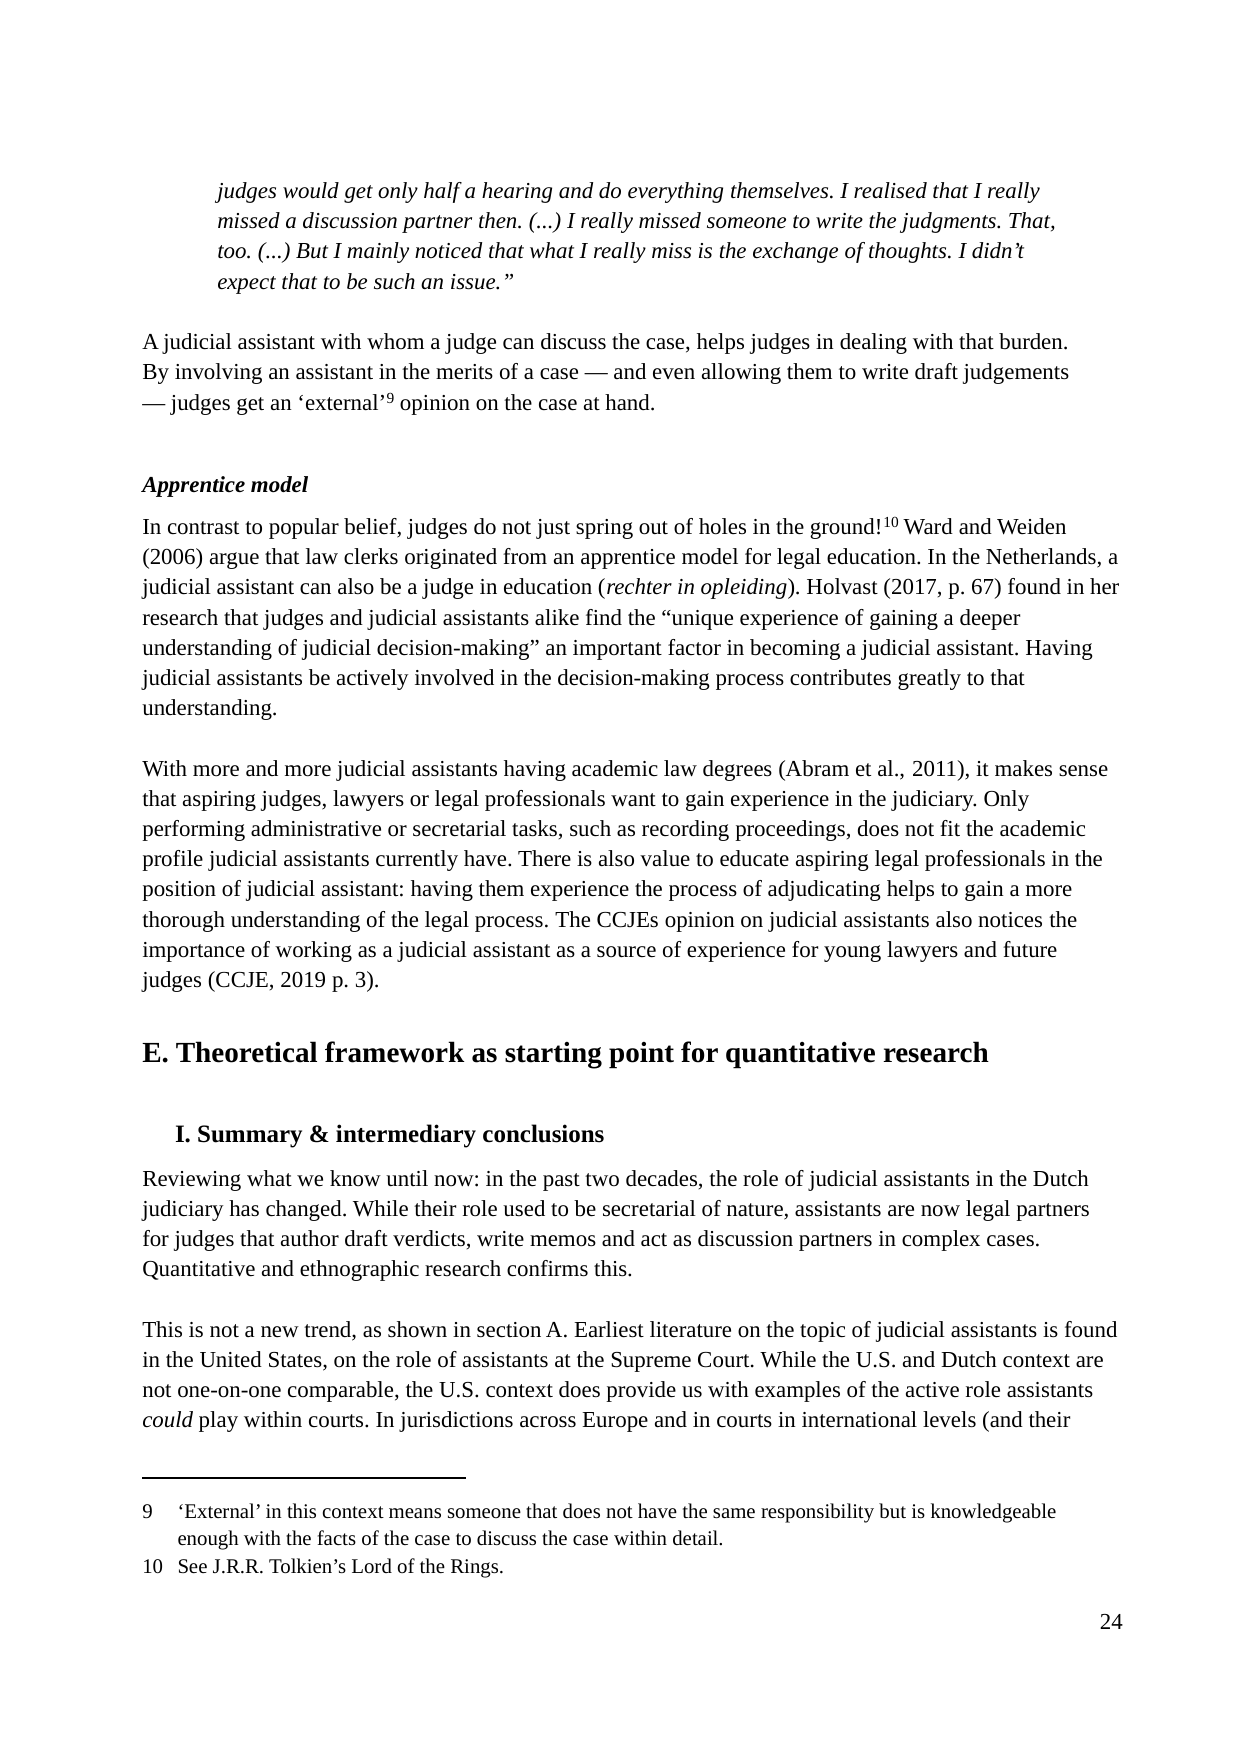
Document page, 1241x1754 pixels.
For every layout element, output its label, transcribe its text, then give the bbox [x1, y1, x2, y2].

text See J.R.R. Tolkien’s Lord of the Rings. [142, 1554, 1122, 1578]
text A judicial assistant with whom a judge can discuss the case, helps judges in dealing with that burden. By involving an assistant in the merits of a case — and even allowing them to write draft judgements — judges get an ‘external’ opinion on the case at hand. [142, 328, 1076, 415]
text Reviewing what we know until now: in the past two decades, the role of judicial assistants in the Dutch judiciary has changed. While their role used to be secretarial of nature, assistants are now legal partners for judges that author draft verdicts, write memos and act as discussion partners in complex cases. Quantitative and ethnographic research confirms this. [142, 1164, 1122, 1282]
text ‘External’ in this context means someone that does not have the same responsibility but is knowledgeable enough with the facts of the case to discuss the case within detail. [142, 1499, 1122, 1550]
text In contrast to popular belief, judges do not just spring out of holes in the ground! Ward and Weiden (2006) argue that law clerks originated from an apprentice model for legal education. In the Netherlands, a judicial assistant can also be a judge in education (rechter in opleiding). Holvast (2017, p. 67) found in her research that judges and judicial assistants alike find the “unique experience of gaining a deeper understanding of judicial decision-making” an important factor in becoming a judicial assistant. Having judicial assistants be actively involved in the decision-making process contributes greatly to that understanding. [142, 513, 1122, 721]
subtitle I. Summary & intermediary conclusions [175, 1119, 1122, 1148]
text This is not a new trend, as shown in section A. Earliest literature on the topic of judicial assistants is found in the United States, on the role of assistants at the Supreme Court. While the U.S. and Dutch context are not one-on-one comparable, the U.S. context does provide us with examples of the active role assistants could play within courts. In jurisdictions across Europe and in courts in international levels (and their [142, 1316, 1122, 1433]
text judges would get only half a hearing and do everything themselves. I realised that I really missed a discussion partner then. (...) I really missed someone to write the judgments. That, too. (...) But I mainly noticed that what I really miss is the exchange of thoughts. I didn’t expect that to be such an issue.” [217, 177, 1076, 294]
subtitle Apprentice model [142, 471, 1122, 497]
subtitle E. Theoretical framework as starting point for quantitative research [142, 1035, 1122, 1068]
text With more and more judicial assistants having academic law degrees (Abram et al., 2011), it makes sense that aspiring judges, lawyers or legal professionals want to gain experience in the judiciary. Only performing administrative or secretarial tasks, such as recording proceedings, does not fit the academic profile judicial assistants currently have. There is also value to educate aspiring legal professionals in the position of judicial assistant: having them experience the process of adjudicating helps to gain a more thorough understanding of the legal process. The CCJEs opinion on judicial assistants also notices the importance of working as a judicial assistant as a source of experience for young lawyers and future judges (CCJE, 2019 p. 3). [142, 755, 1122, 992]
